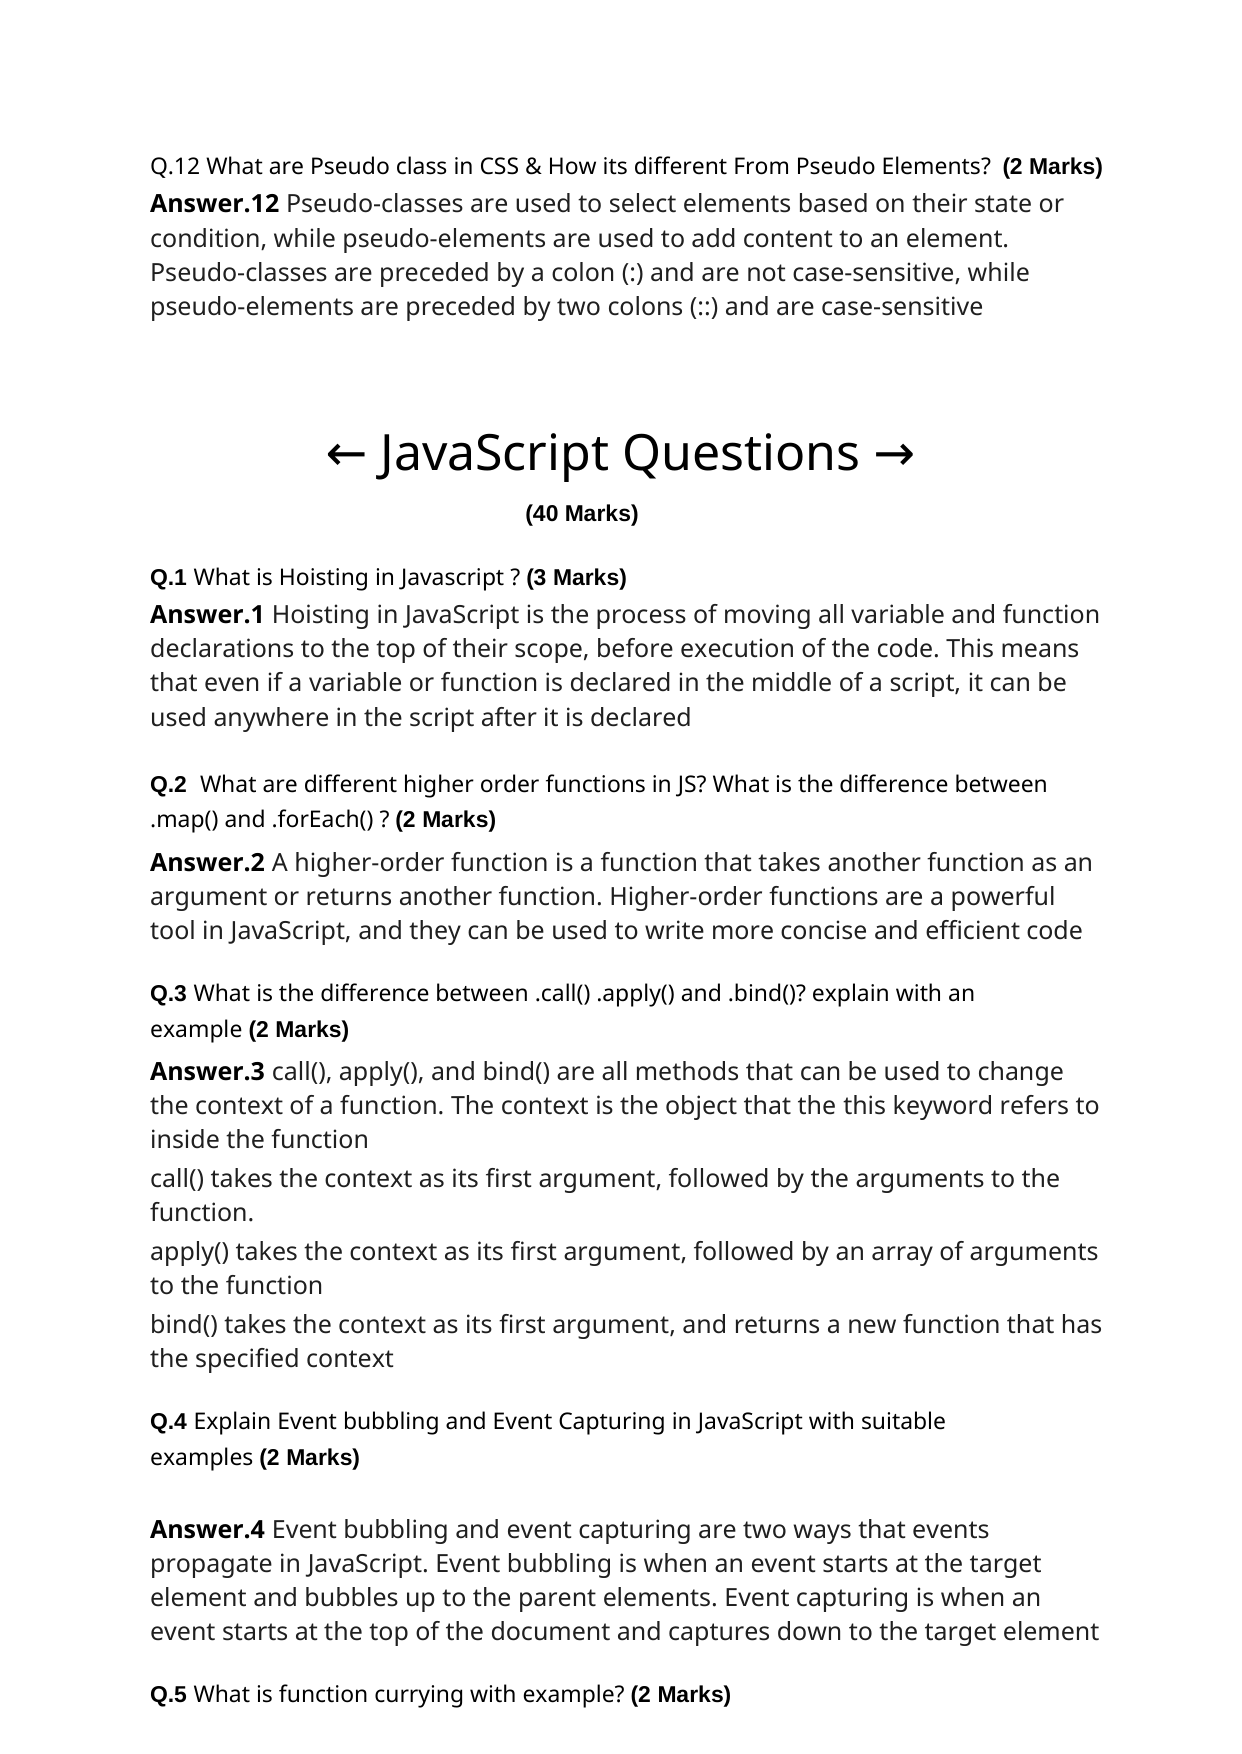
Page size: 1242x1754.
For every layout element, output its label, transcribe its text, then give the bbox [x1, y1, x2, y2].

text Answer.4 Event bubbling and event capturing are two ways that events propagate in JavaScript. Event bubbling is when an event starts at the target element and bubbles up to the parent elements. Event capturing is when an event starts at the top of the document and captures down to the target element [150, 1512, 1104, 1648]
list What are Pseudo class in CSS & How its different From Pseudo Elements? (2 Marks) [150, 150, 1104, 181]
list What are different higher order functions in JS? What is the difference between .map() and .forEach() ? (2 Marks) [150, 767, 1072, 835]
text apply() takes the context as its first argument, followed by an array of arguments to the function [150, 1233, 1104, 1302]
list What is the difference between .call() .apply() and .bind()? explain with an example (2 Marks) [150, 977, 1059, 1044]
list Answer.3 call(), apply(), and bind() are all methods that can be used to change the context of a function. The context is the object that the this keyword refers to inside the function [150, 1053, 1104, 1156]
list Answer.2 A higher-order function is a function that takes another function as an argument or returns another function. Higher-order functions are a powerful tool in JavaScript, and they can be used to write more concise and efficient code [150, 844, 1104, 946]
list Explain Event bubbling and Event Capturing in JavaScript with suitable examples (2 Marks) [150, 1405, 1043, 1472]
list What is Hoisting in Javascript ? (3 Marks) [150, 561, 1104, 592]
list Answer.1 Hoisting in JavaScript is the process of moving all variable and function declarations to the top of their scope, before execution of the code. This means that even if a variable or function is declared in the middle of a script, it can be used anywhere in the script after it is declared [150, 597, 1104, 733]
text call() takes the context as its first argument, followed by the arguments to the function. [150, 1161, 1104, 1229]
list What is function currying with example? (2 Marks) [150, 1678, 1104, 1710]
subtitle (40 Marks) [227, 500, 936, 527]
list Answer.12 Pseudo-classes are used to select elements based on their state or condition, while pseudo-elements are used to add content to an element. Pseudo-classes are preceded by a colon (:) and are not case-sensitive, while pseudo-elements are preceded by two colons (::) and are case-sensitive [150, 186, 1104, 322]
text bind() takes the context as its first argument, and returns a new function that has the specified context [150, 1307, 1104, 1375]
subtitle ← JavaScript Questions → [304, 417, 936, 485]
